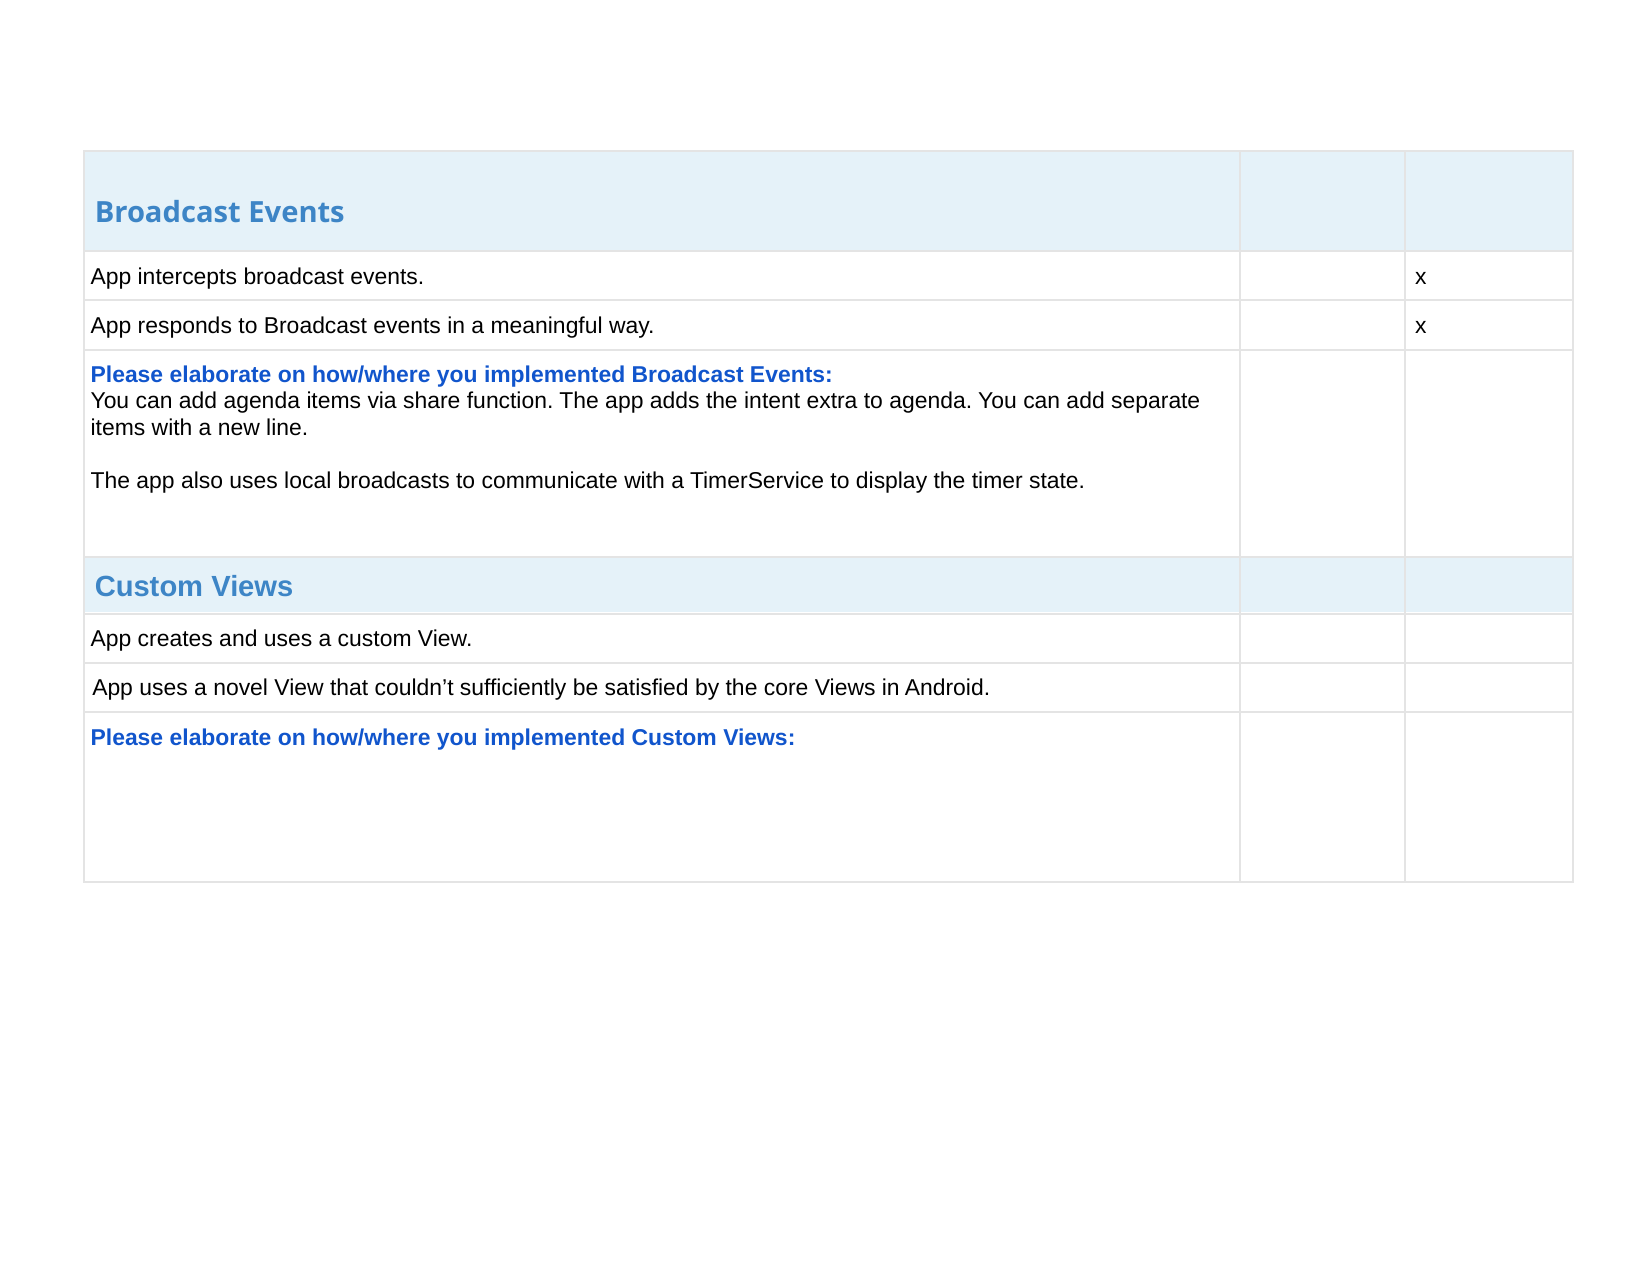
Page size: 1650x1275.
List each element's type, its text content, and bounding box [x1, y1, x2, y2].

table_cell x [1406, 252, 1572, 299]
table_cell App uses a novel View that couldn’t sufficiently be satisfied by the core Views in Android. [85, 664, 1239, 711]
table_cell [1406, 664, 1572, 711]
table_cell x [1406, 301, 1572, 349]
table_cell [1406, 713, 1572, 881]
table_cell [1241, 252, 1404, 299]
table_cell [1241, 558, 1404, 612]
table_cell [1241, 713, 1404, 881]
table_cell [1406, 351, 1572, 556]
table_cell App responds to Broadcast events in a meaningful way. [85, 301, 1239, 349]
table_cell [1241, 615, 1404, 662]
table_cell App intercepts broadcast events. [85, 252, 1239, 299]
table_cell Please elaborate on how/where you implemented Custom Views: [85, 713, 1239, 881]
table_cell [1241, 301, 1404, 349]
table_cell [1241, 664, 1404, 711]
table_cell [1406, 152, 1572, 250]
table_cell [1241, 351, 1404, 556]
table_cell [1241, 152, 1404, 250]
table_cell [1406, 615, 1572, 662]
table_cell Please elaborate on how/where you implemented Broadcast Events: You can add agenda items via share function. The app adds the intent extra to agenda. You can add separate items with a new line. The app also uses local broadcasts to communicate with a TimerService to display the timer state. [85, 351, 1239, 556]
table_cell Custom Views [85, 558, 1239, 612]
table_cell Broadcast Events [85, 152, 1239, 250]
table_cell [1406, 558, 1572, 612]
table_cell App creates and uses a custom View. [85, 615, 1239, 662]
